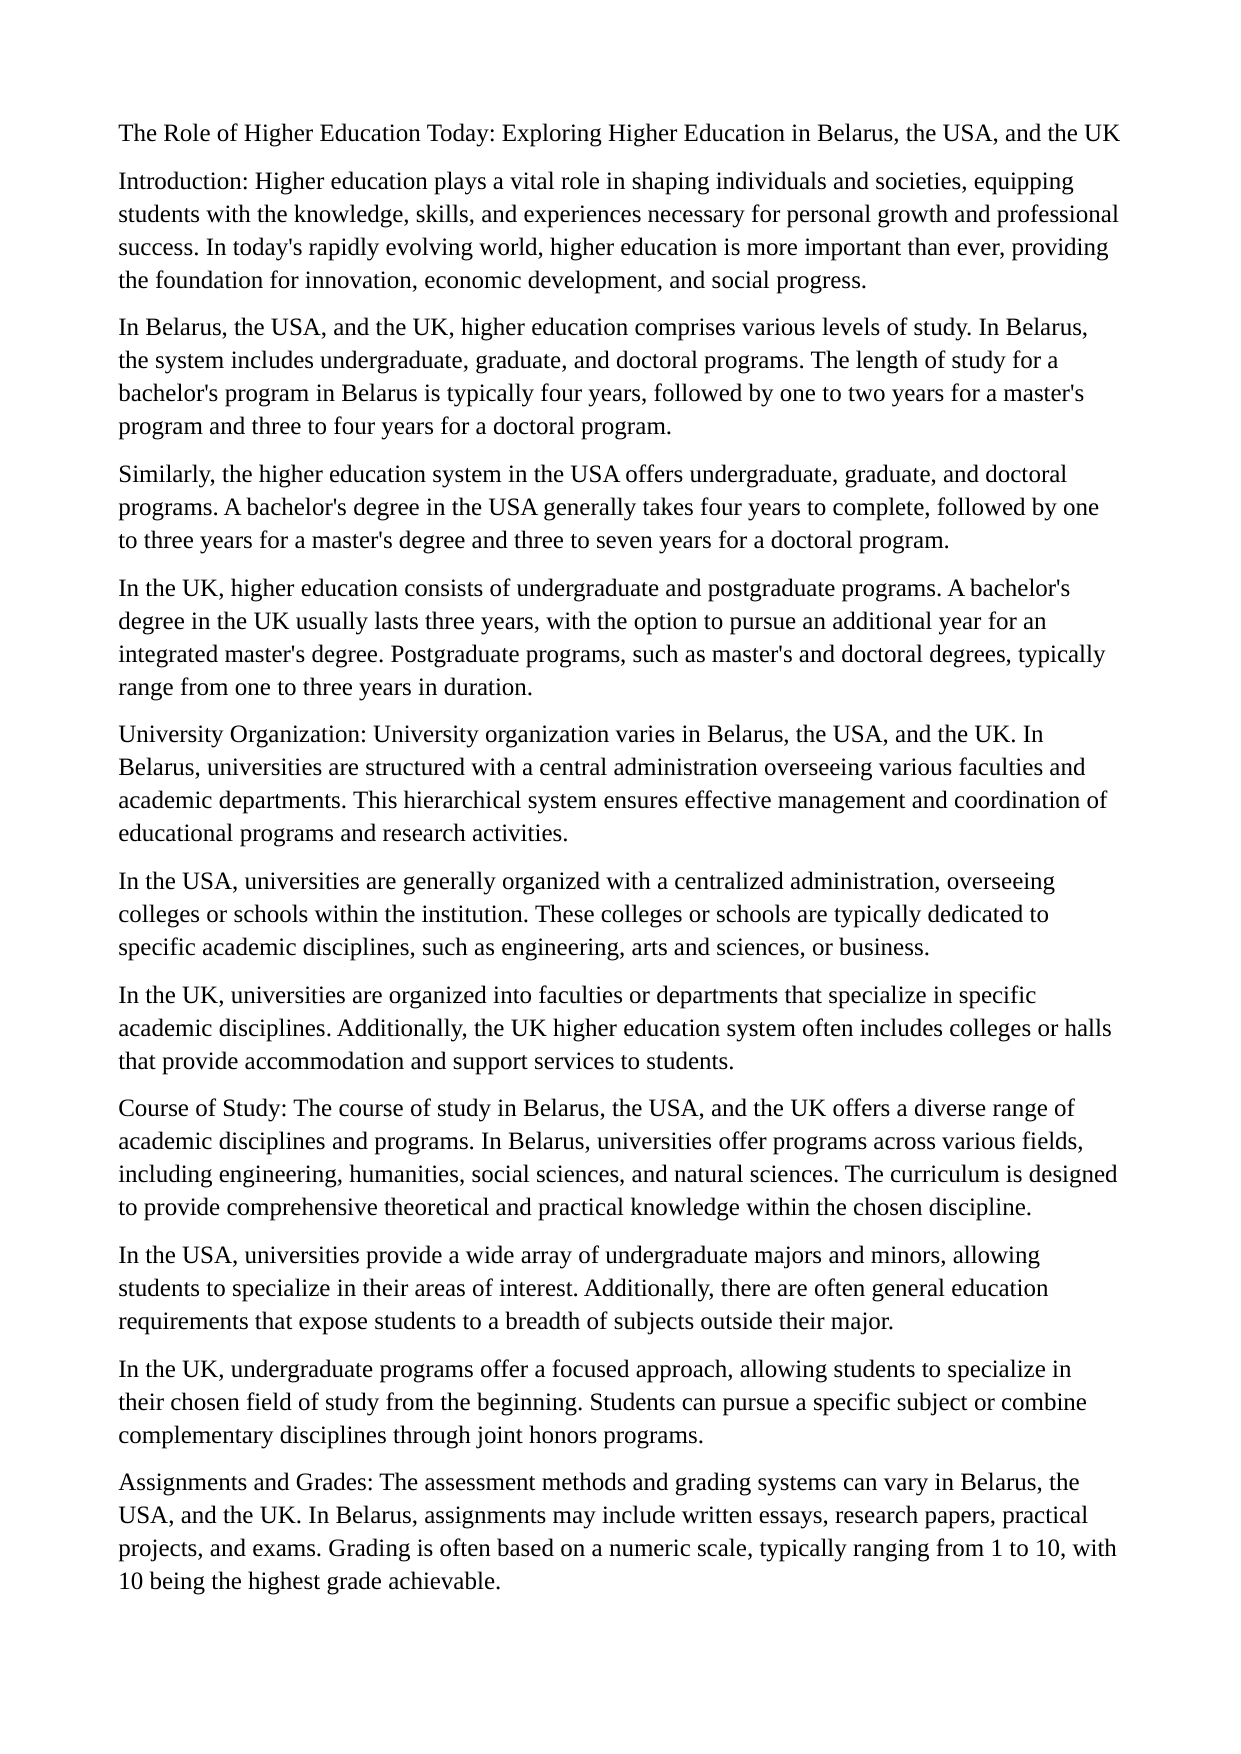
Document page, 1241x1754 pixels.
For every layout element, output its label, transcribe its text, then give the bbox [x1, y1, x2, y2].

text In the UK, higher education consists of undergraduate and postgraduate programs. A bachelor's degree in the UK usually lasts three years, with the option to pursue an additional year for an integrated master's degree. Postgraduate programs, such as master's and doctoral degrees, typically range from one to three years in duration. [118, 573, 1122, 701]
text Course of Study: The course of study in Belarus, the USA, and the UK offers a diverse range of academic disciplines and programs. In Belarus, universities offer programs across various fields, including engineering, humanities, social sciences, and natural sciences. The curriculum is designed to provide comprehensive theoretical and practical knowledge within the chosen discipline. [118, 1093, 1122, 1221]
text University Organization: University organization varies in Belarus, the USA, and the UK. In Belarus, universities are structured with a central administration overseeing various faculties and academic departments. This hierarchical system ensures effective management and coordination of educational programs and research activities. [118, 719, 1122, 847]
text Assignments and Grades: The assessment methods and grading systems can vary in Belarus, the USA, and the UK. In Belarus, assignments may include written essays, research papers, practical projects, and exams. Grading is often based on a numeric scale, typically ranging from 1 to 10, with 10 being the highest grade achievable. [118, 1467, 1122, 1595]
text In the USA, universities provide a wide array of undergraduate majors and minors, allowing students to specialize in their areas of interest. Additionally, there are often general education requirements that expose students to a breadth of subjects outside their major. [118, 1240, 1122, 1335]
text In the UK, undergraduate programs offer a focused approach, allowing students to specialize in their chosen field of study from the beginning. Students can pursue a specific subject or combine complementary disciplines through joint honors programs. [118, 1354, 1122, 1448]
text Similarly, the higher education system in the USA offers undergraduate, graduate, and doctoral programs. A bachelor's degree in the USA generally takes four years to complete, followed by one to three years for a master's degree and three to seven years for a doctoral program. [118, 459, 1122, 554]
text In Belarus, the USA, and the UK, higher education comprises various levels of study. In Belarus, the system includes undergraduate, graduate, and doctoral programs. The length of study for a bachelor's program in Belarus is typically four years, followed by one to two years for a master's program and three to four years for a doctoral program. [118, 312, 1122, 440]
text Introduction: Higher education plays a vital role in shaping individuals and societies, equipping students with the knowledge, skills, and experiences necessary for personal growth and professional success. In today's rapidly evolving world, higher education is more important than ever, providing the foundation for innovation, economic development, and social progress. [118, 166, 1122, 293]
text In the USA, universities are generally organized with a centralized administration, overseeing colleges or schools within the institution. These colleges or schools are typically dedicated to specific academic disciplines, such as engineering, arts and sciences, or business. [118, 866, 1122, 961]
text The Role of Higher Education Today: Exploring Higher Education in Belarus, the USA, and the UK [118, 118, 1122, 147]
text In the UK, universities are organized into faculties or departments that specialize in specific academic disciplines. Additionally, the UK higher education system often includes colleges or halls that provide accommodation and support services to students. [118, 980, 1122, 1074]
